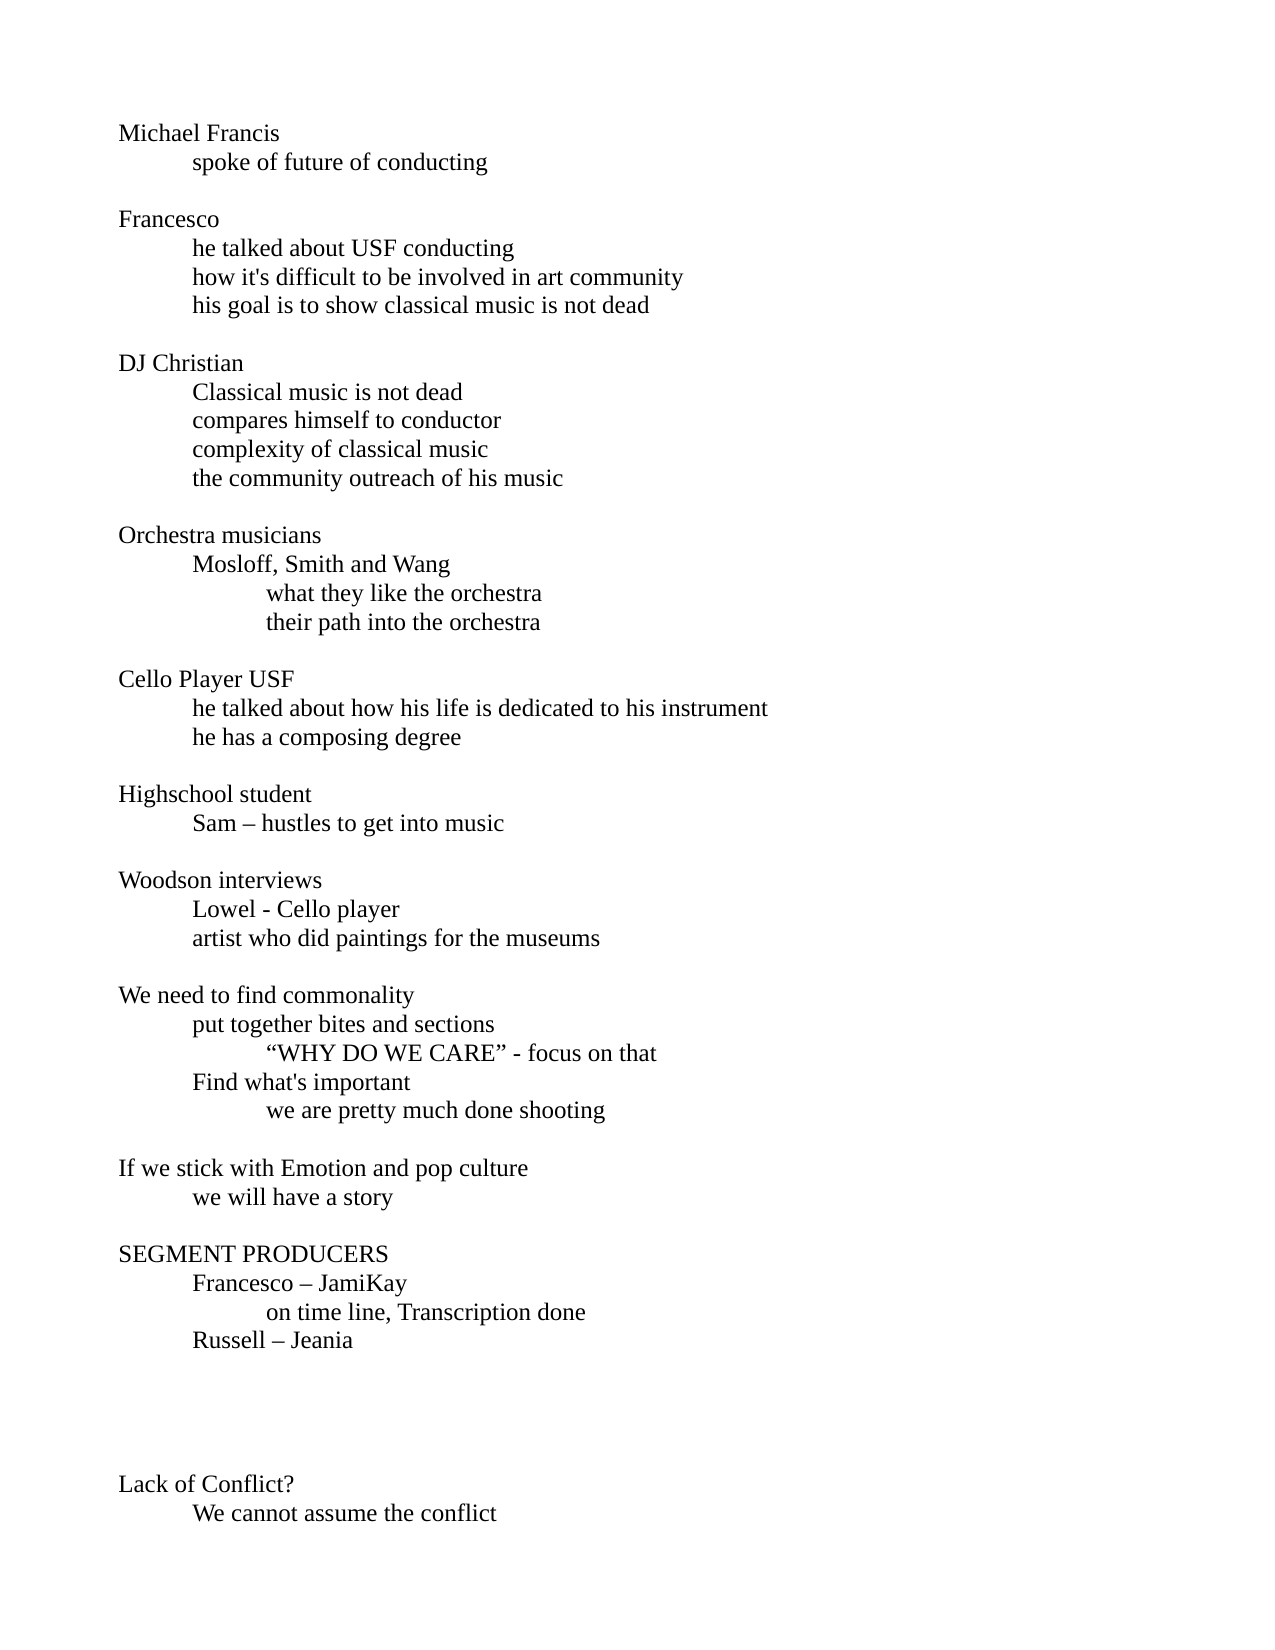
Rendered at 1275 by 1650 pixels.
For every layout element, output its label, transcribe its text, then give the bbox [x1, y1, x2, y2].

text “WHY DO WE CARE” - focus on that [118, 1038, 1157, 1067]
text Mosloff, Smith and Wang [118, 549, 1157, 578]
text Sam – hustles to get into music [118, 808, 1157, 837]
text complexity of classical music [118, 434, 1157, 463]
text he has a composing degree [118, 722, 1157, 751]
text Orchestra musicians [118, 521, 1157, 549]
text what they like the orchestra [118, 578, 1157, 607]
text We need to find commonality [118, 981, 1157, 1009]
text he talked about USF conducting [118, 233, 1157, 262]
text Russell – Jeania [118, 1326, 1157, 1354]
text how it's difficult to be involved in art community [118, 262, 1157, 291]
text Francesco [118, 204, 1157, 233]
text compares himself to conductor [118, 406, 1157, 434]
text Lack of Conflict? [118, 1469, 1157, 1498]
text we are pretty much done shooting [118, 1096, 1157, 1124]
text on time line, Transcription done [118, 1297, 1157, 1326]
text spoke of future of conducting [118, 147, 1157, 176]
text he talked about how his life is dedicated to his instrument [118, 693, 1157, 722]
text his goal is to show classical music is not dead [118, 291, 1157, 319]
text Lowel - Cello player [118, 894, 1157, 923]
text the community outreach of his music [118, 463, 1157, 492]
text Woodson interviews [118, 866, 1157, 894]
text SEGMENT PRODUCERS [118, 1239, 1157, 1268]
text their path into the orchestra [118, 607, 1157, 636]
text we will have a story [118, 1182, 1157, 1211]
text DJ Christian [118, 348, 1157, 377]
text Find what's important [118, 1067, 1157, 1096]
text artist who did paintings for the museums [118, 923, 1157, 952]
text Highschool student [118, 779, 1157, 808]
text If we stick with Emotion and pop culture [118, 1153, 1157, 1182]
text put together bites and sections [118, 1009, 1157, 1038]
text We cannot assume the conflict [118, 1498, 1157, 1527]
text Cello Player USF [118, 664, 1157, 693]
text Michael Francis [118, 118, 1157, 147]
text Classical music is not dead [118, 377, 1157, 406]
text Francesco – JamiKay [118, 1268, 1157, 1297]
